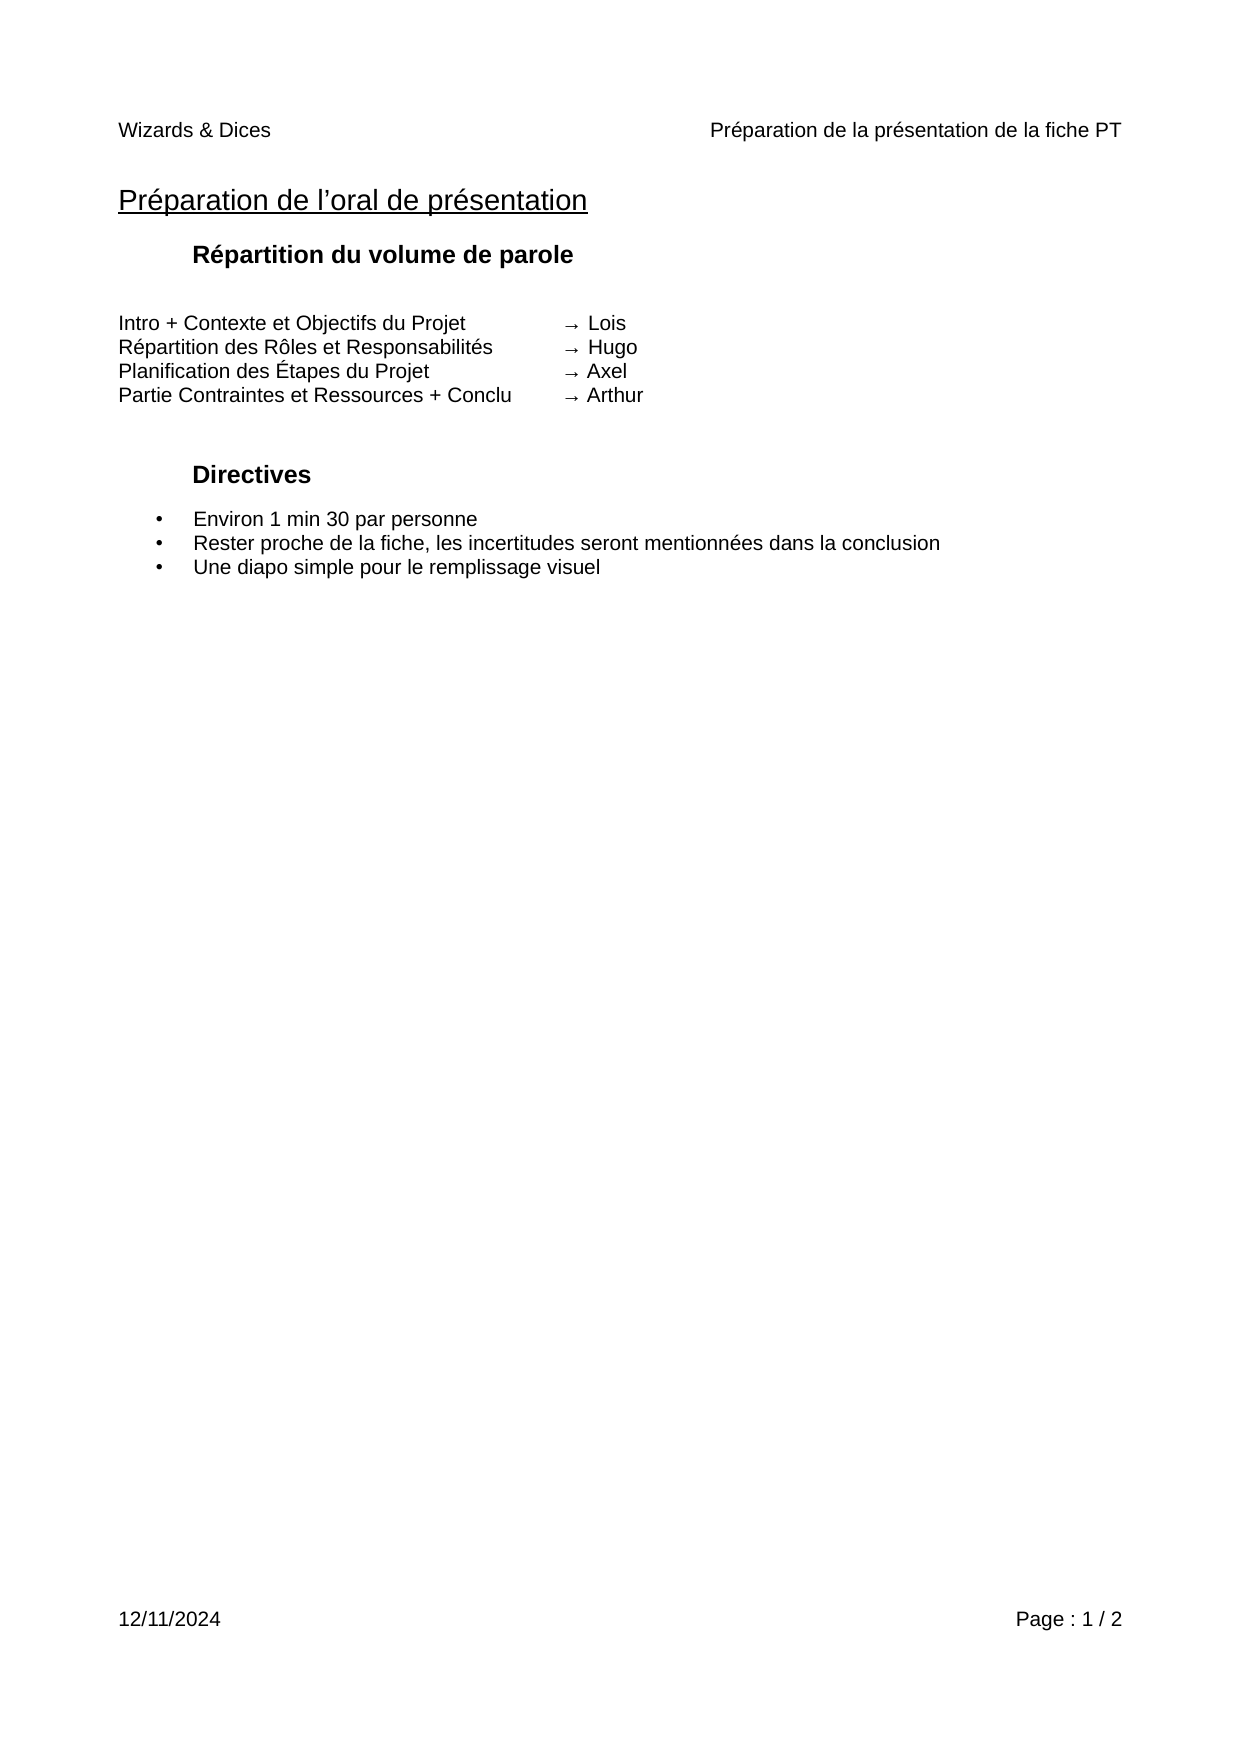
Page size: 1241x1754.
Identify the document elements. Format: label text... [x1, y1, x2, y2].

text Intro + Contexte et Objectifs du Projet → Lois [118, 311, 1122, 334]
subtitle Répartition du volume de parole [192, 240, 1122, 269]
text Répartition des Rôles et Responsabilités → Hugo [118, 334, 1122, 358]
list Une diapo simple pour le remplissage visuel [156, 555, 1122, 579]
subtitle Directives [192, 460, 1122, 489]
list Environ 1 min 30 par personne [156, 507, 1122, 531]
list Rester proche de la fiche, les incertitudes seront mentionnées dans la conclusion [156, 531, 1122, 555]
text Planification des Étapes du Projet → Axel [118, 358, 1122, 382]
text Partie Contraintes et Ressources + Conclu → Arthur [118, 382, 1122, 406]
subtitle Préparation de l’oral de présentation [118, 183, 1122, 217]
